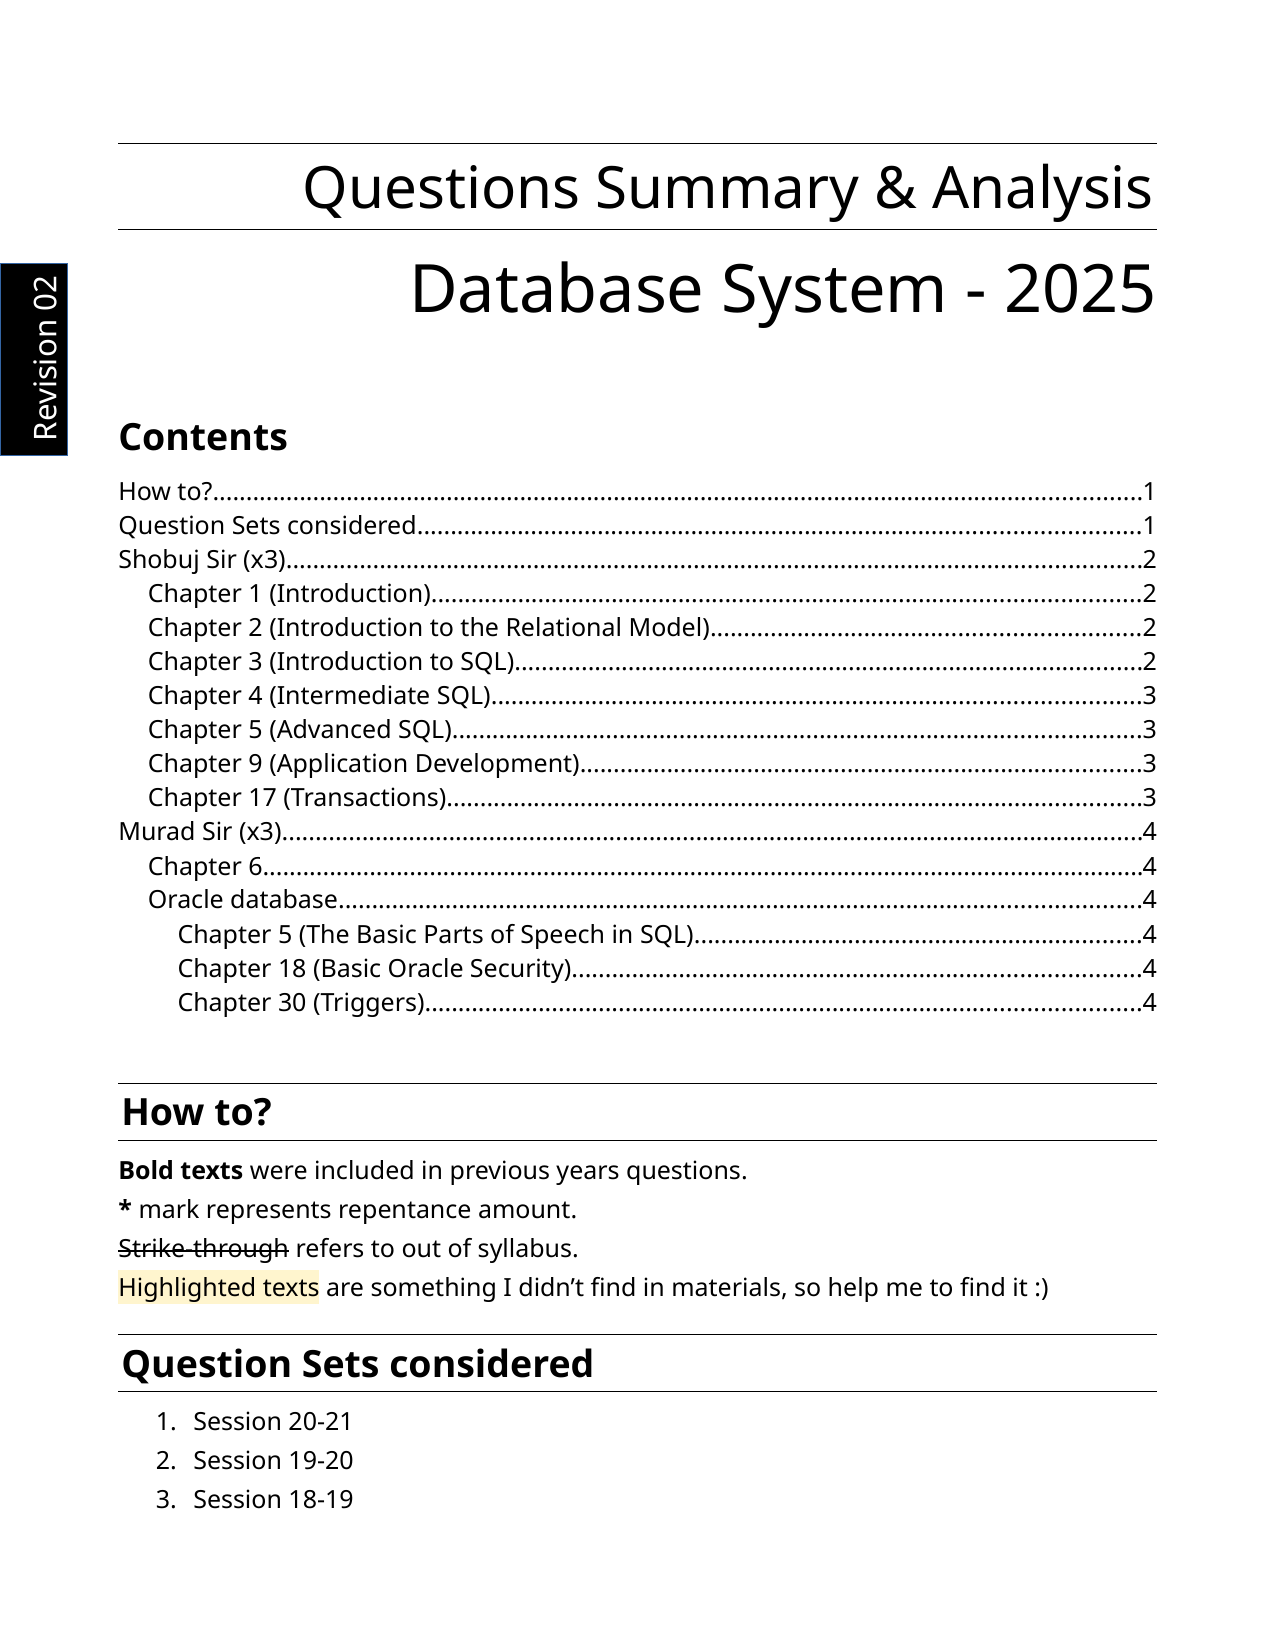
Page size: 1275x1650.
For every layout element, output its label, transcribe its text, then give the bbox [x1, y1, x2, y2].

subtitle Question Sets considered [118, 1335, 1157, 1391]
text Database System - 2025 [118, 241, 1157, 332]
text Chapter 6 4 [148, 848, 1157, 882]
title Questions Summary & Analysis [118, 144, 1157, 229]
subtitle Contents [118, 410, 1157, 461]
text Chapter 3 (Introduction to SQL) 2 [148, 644, 1157, 678]
text Chapter 18 (Basic Oracle Security) 4 [177, 950, 1157, 984]
text Bold texts were included in previous years questions. * mark represents repentance amount. Strike-through refers to out of syllabus. Highlighted texts are something I didn’t find in materials, so help me to find it :) [118, 1152, 1157, 1304]
text Oracle database 4 [148, 882, 1157, 916]
text Chapter 5 (Advanced SQL) 3 [148, 712, 1157, 746]
text Chapter 5 (The Basic Parts of Speech in SQL) 4 [177, 916, 1157, 950]
list Session 18-19 [156, 1482, 1157, 1516]
text Chapter 17 (Transactions) 3 [148, 780, 1157, 814]
text Chapter 2 (Introduction to the Relational Model) 2 [148, 610, 1157, 644]
text How to? 1 [118, 473, 1157, 507]
list Session 20-21 [156, 1404, 1157, 1438]
text Murad Sir (x3) 4 [118, 814, 1157, 848]
list Session 19-20 [156, 1443, 1157, 1477]
text Chapter 4 (Intermediate SQL) 3 [148, 678, 1157, 712]
text Chapter 1 (Introduction) 2 [148, 576, 1157, 610]
text Shobuj Sir (x3) 2 [118, 542, 1157, 576]
text Chapter 30 (Triggers) 4 [177, 984, 1157, 1018]
subtitle How to? [118, 1084, 1157, 1140]
text Chapter 9 (Application Development) 3 [148, 746, 1157, 780]
text Question Sets considered 1 [118, 507, 1157, 542]
